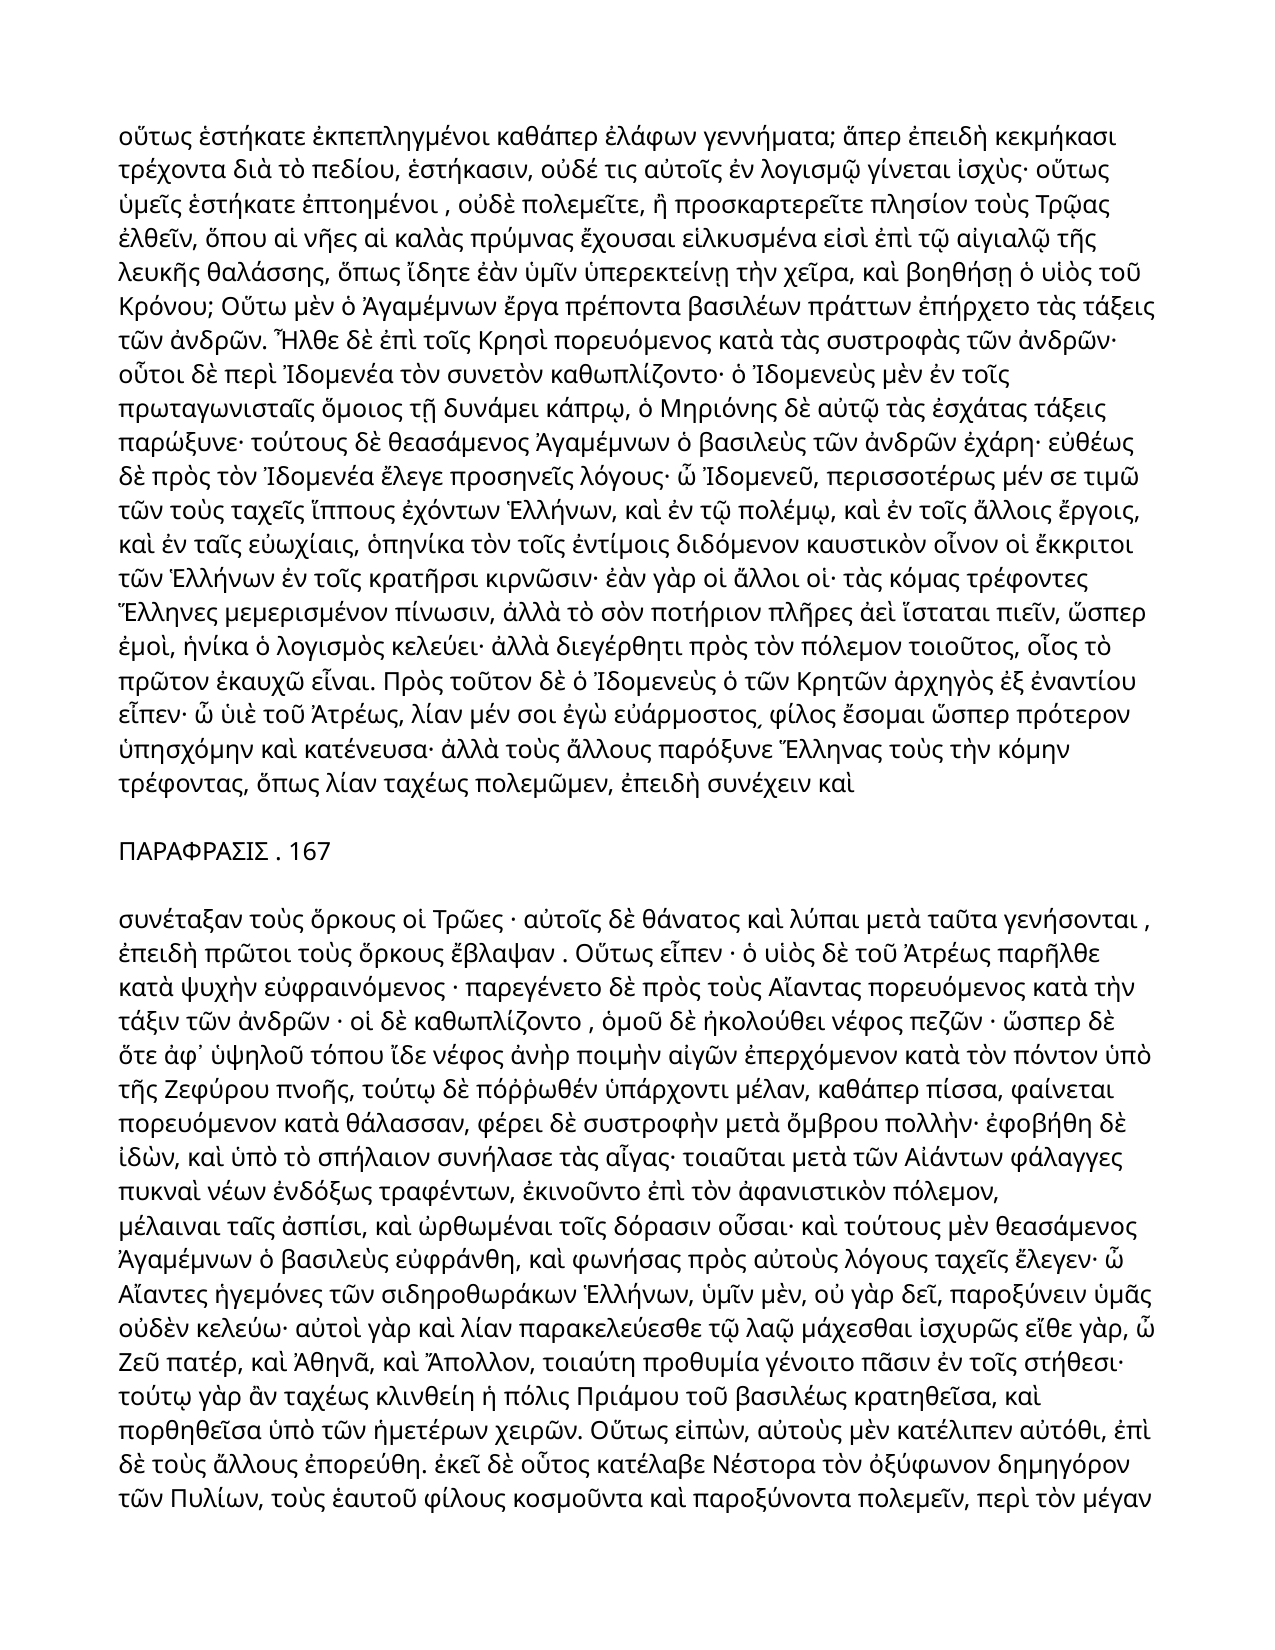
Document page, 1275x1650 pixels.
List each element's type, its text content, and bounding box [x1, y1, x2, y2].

text συνέταξαν τοὺς ὅρκους οἱ Τρῶες · αὐτοῖς δὲ θάνατος καὶ λύπαι μετὰ ταῦτα γενήσονται , ἐπειδὴ πρῶτοι τοὺς ὅρκους ἔβλαψαν . Οὕτως εἶπεν · ὁ υἱὸς δὲ τοῦ Ἀτρέως παρῆλθε κατὰ ψυχὴν εὐφραινόμενος · παρεγένετο δὲ πρὸς τοὺς Αἴαντας πορευόμενος κατὰ τὴν τάξιν τῶν ἀνδρῶν · οἱ δὲ καθωπλίζοντο , ὁμοῦ δὲ ἠκολούθει νέφος πεζῶν · ὥσπερ δὲ ὅτε ἀφ᾽ ὑψηλοῦ τόπου ἴδε νέφος ἀνὴρ ποιμὴν αἰγῶν ἐπερχόμενον κατὰ τὸν πόντον ὑπὸ τῆς Ζεφύρου πνοῆς, τούτῳ δὲ πόῤῥωθέν ὑπάρχοντι μέλαν, καθάπερ πίσσα, φαίνεται πορευόμενον κατὰ θάλασσαν, φέρει δὲ συστροφὴν μετὰ ὄμβρου πολλὴν· ἐφοβήθη δὲ ἰδὼν, καὶ ὑπὸ τὸ σπήλαιον συνήλασε τὰς αἶγας· τοιαῦται μετὰ τῶν Αἰάντων φάλαγγες πυκναὶ νέων ἐνδόξως τραφέντων, ἐκινοῦντο ἐπὶ τὸν ἀφανιστικὸν πόλεμον, [118, 902, 1157, 1208]
text ΠΑΡΑΦΡΑΣΙΣ . 167 [118, 833, 1157, 867]
text οὕτως ἑστήκατε ἐκπεπληγμένοι καθάπερ ἐλάφων γεννήματα; ἅπερ ἐπειδὴ κεκμήκασι τρέχοντα διὰ τὸ πεδίου, ἑστήκασιν, οὐδέ τις αὐτοῖς ἐν λογισμῷ γίνεται ἰσχὺς· οὕτως ὑμεῖς ἑστήκατε ἐπτοημένοι , οὐδὲ πολεμεῖτε, ἢ προσκαρτερεῖτε πλησίον τοὺς Τρῷας ἐλθεῖν, ὅπου αἱ νῆες αἱ καλὰς πρύμνας ἔχουσαι εἱλκυσμένα εἰσὶ ἐπὶ τῷ αἰγιαλῷ τῆς λευκῆς θαλάσσης, ὅπως ἴδητε ἐὰν ὑμῖν ὑπερεκτείνῃ τὴν χεῖρα, καὶ βοηθήσῃ ὁ υἱὸς τοῦ Κρόνου; Οὕτω μὲν ὁ Ἀγαμέμνων ἔργα πρέποντα βασιλέων πράττων ἐπήρχετο τὰς τάξεις τῶν ἀνδρῶν. Ἦλθε δὲ ἐπὶ τοῖς Κρησὶ πορευόμενος κατὰ τὰς συστροφὰς τῶν ἀνδρῶν· οὗτοι δὲ περὶ Ἰδομενέα τὸν συνετὸν καθωπλίζοντο· ὁ Ἰδομενεὺς μὲν ἐν τοῖς πρωταγωνισταῖς ὅμοιος τῇ δυνάμει κάπρῳ, ὁ Μηριόνης δὲ αὐτῷ τὰς ἐσχάτας τάξεις παρώξυνε· τούτους δὲ θεασάμενος Ἀγαμέμνων ὁ βασιλεὺς τῶν ἀνδρῶν ἐχάρη· εὐθέως δὲ πρὸς τὸν Ἰδομενέα ἔλεγε προσηνεῖς λόγους· ὦ Ἰδομενεῦ, περισσοτέρως μέν σε τιμῶ τῶν τοὺς ταχεῖς ἵππους ἐχόντων Ἑλλήνων, καὶ ἐν τῷ πολέμῳ, καὶ ἐν τοῖς ἄλλοις ἔργοις, καὶ ἐν ταῖς εὐωχίαις, ὁπηνίκα τὸν τοῖς ἐντίμοις διδόμενον καυστικὸν οἶνον οἱ ἔκκριτοι τῶν Ἑλλήνων ἐν τοῖς κρατῆρσι κιρνῶσιν· ἐὰν γὰρ οἱ ἄλλοι οἱ· τὰς κόμας τρέφοντες Ἕλληνες μεμερισμένον πίνωσιν, ἀλλὰ τὸ σὸν ποτήριον πλῆρες ἀεὶ ἵσταται πιεῖν, ὥσπερ ἐμοὶ, ἡνίκα ὁ λογισμὸς κελεύει· ἀλλὰ διεγέρθητι πρὸς τὸν πόλεμον τοιοῦτος, οἷος τὸ πρῶτον ἐκαυχῶ εἶναι. Πρὸς τοῦτον δὲ ὁ Ἰδομενεὺς ὁ τῶν Κρητῶν ἀρχηγὸς ἐξ ἐναντίου εἶπεν· ὦ ὑιὲ τοῦ Ἀτρέως, λίαν μέν σοι ἐγὼ εὐάρμοστος͵ φίλος ἔσομαι ὥσπερ πρότερον ὑπησχόμην καὶ κατένευσα· ἀλλὰ τοὺς ἄλλους παρόξυνε Ἕλληνας τοὺς τὴν κόμην τρέφοντας, ὅπως λίαν ταχέως πολεμῶμεν, ἐπειδὴ συνέχειν καὶ [118, 118, 1157, 799]
text μέλαιναι ταῖς ἀσπίσι, καὶ ὠρθωμέναι τοῖς δόρασιν οὖσαι· καὶ τούτους μὲν θεασάμενος Ἀγαμέμνων ὁ βασιλεὺς εὐφράνθη, καὶ φωνήσας πρὸς αὐτοὺς λόγους ταχεῖς ἔλεγεν· ὦ Αἴαντες ἡγεμόνες τῶν σιδηροθωράκων Ἑλλήνων, ὑμῖν μὲν, οὐ γὰρ δεῖ, παροξύνειν ὑμᾶς οὐδὲν κελεύω· αὐτοὶ γὰρ καὶ λίαν παρακελεύεσθε τῷ λαῷ μάχεσθαι ἰσχυρῶς εἴθε γὰρ, ὦ Ζεῦ πατέρ, καὶ Ἀθηνᾶ, καὶ Ἄπολλον, τοιαύτη προθυμία γένοιτο πᾶσιν ἐν τοῖς στήθεσι· τούτῳ γὰρ ἂν ταχέως κλινθείη ἡ πόλις Πριάμου τοῦ βασιλέως κρατηθεῖσα, καὶ πορθηθεῖσα ὑπὸ τῶν ἡμετέρων χειρῶν. Οὕτως εἰπὼν, αὐτοὺς μὲν κατέλιπεν αὐτόθι, ἐπὶ δὲ τοὺς ἄλλους ἐπορεύθη. ἐκεῖ δὲ οὗτος κατέλαβε Νέστορα τὸν ὀξύφωνον δημηγόρον τῶν Πυλίων, τοὺς ἑαυτοῦ φίλους κοσμοῦντα καὶ παροξύνοντα πολεμεῖν, περὶ τὸν μέγαν [118, 1208, 1157, 1515]
